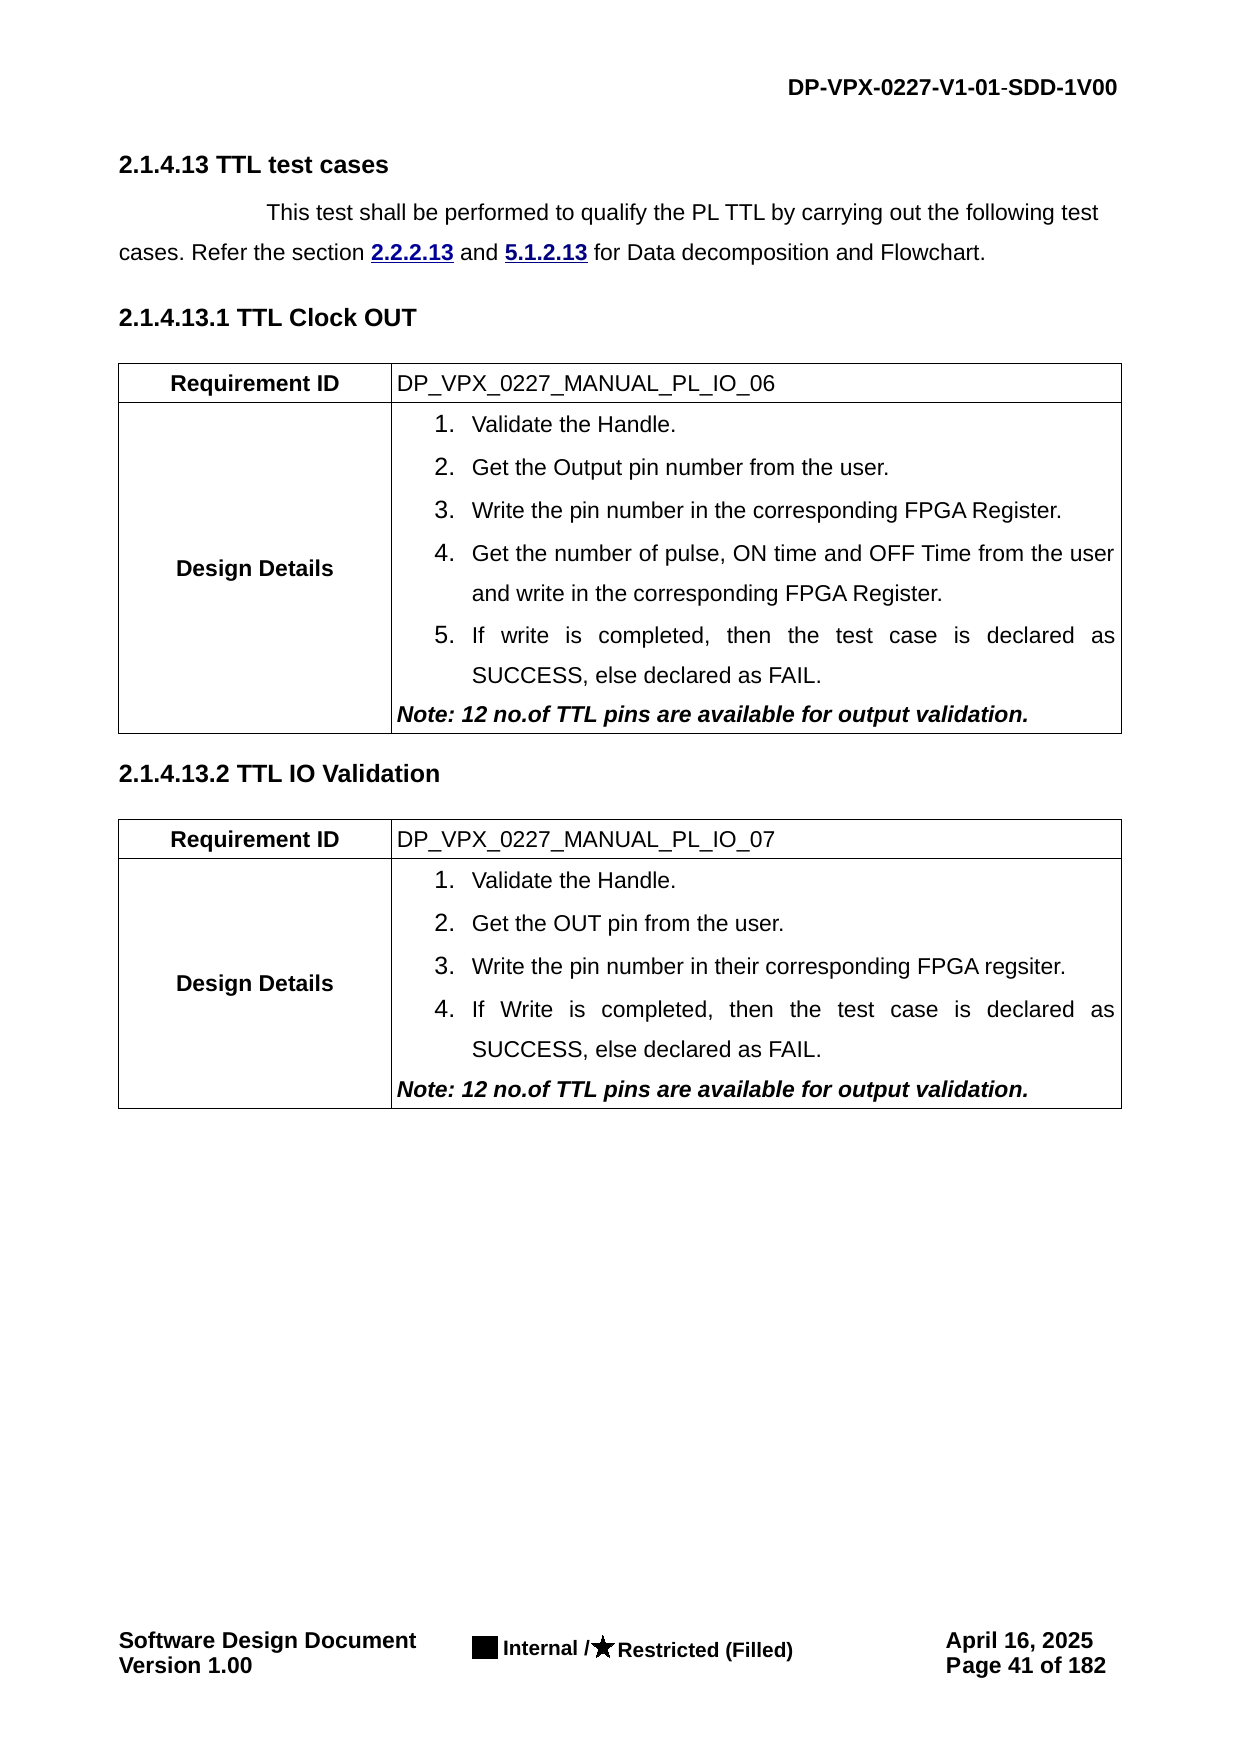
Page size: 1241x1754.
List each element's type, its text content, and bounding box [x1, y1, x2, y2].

table_header Requirement ID [119, 364, 391, 402]
subtitle TTL Clock OUT [118, 303, 1122, 332]
subtitle TTL IO Validation [118, 759, 1122, 788]
table_header DP_VPX_0227_MANUAL_PL_IO_07 [392, 820, 1121, 858]
table_cell Design Details [119, 403, 391, 733]
table_cell Design Details [119, 859, 391, 1108]
text This test shall be performed to qualify the PL TTL by carrying out the following test cases. Refer the section 2.2.2.13 and 5.1.2.13 for Data decomposition and Flowchart. [118, 199, 1122, 265]
subtitle TTL test cases [118, 150, 1122, 179]
table_cell Validate the Handle. Get the Output pin number from the user. Write the pin number in the corresponding FPGA Register. Get the number of pulse, ON time and OFF Time from the user and write in the corresponding FPGA Register. If write is completed, then the test case is declared as SUCCESS, else declared as FAIL. Note: 12 no.of TTL pins are available for output validation. [392, 403, 1121, 733]
table_cell Validate the Handle. Get the OUT pin from the user. Write the pin number in their corresponding FPGA regsiter. If Write is completed, then the test case is declared as SUCCESS, else declared as FAIL. Note: 12 no.of TTL pins are available for output validation. [392, 859, 1121, 1108]
table_header DP_VPX_0227_MANUAL_PL_IO_06 [392, 364, 1121, 402]
table_header Requirement ID [119, 820, 391, 858]
